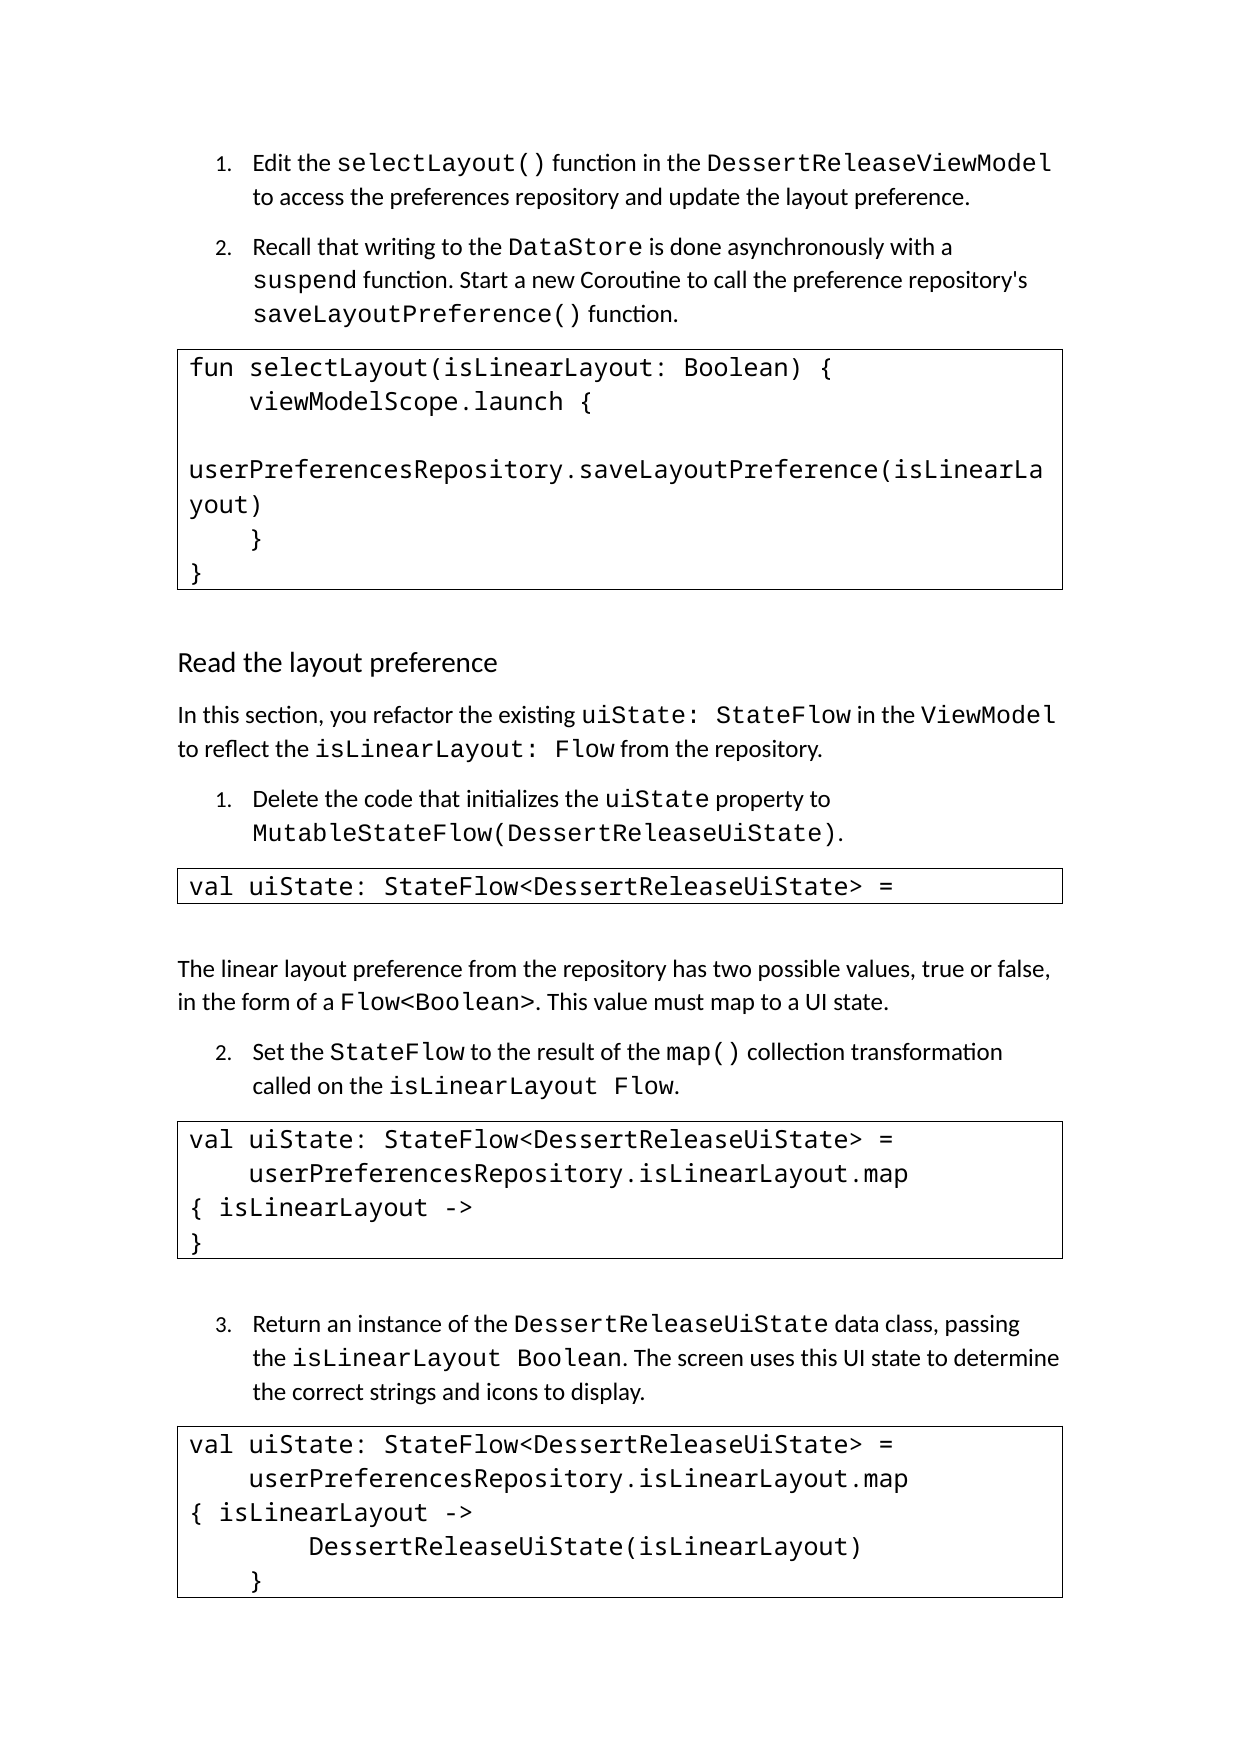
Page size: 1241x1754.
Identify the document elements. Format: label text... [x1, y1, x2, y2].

list Delete the code that initializes the uiState property to MutableStateFlow(DessertReleaseUiState). [215, 783, 1063, 849]
list Edit the selectLayout() function in the DessertReleaseViewModel to access the preferences repository and update the layout preference. [215, 148, 1063, 212]
table_header val uiState: StateFlow<DessertReleaseUiState> = userPreferencesRepository.isLinearLayout.map { isLinearLayout -> DessertReleaseUiState(isLinearLayout) } [178, 1427, 1062, 1597]
table_header val uiState: StateFlow<DessertReleaseUiState> = [178, 869, 1062, 903]
text Read the layout preference [177, 644, 1063, 680]
table_header val uiState: StateFlow<DessertReleaseUiState> = userPreferencesRepository.isLinearLayout.map { isLinearLayout -> } [178, 1122, 1062, 1258]
text In this section, you refactor the existing uiState: StateFlow in the ViewModel to reflect the isLinearLayout: Flow from the repository. [177, 699, 1063, 764]
list Set the StateFlow to the result of the map() collection transformation called on the isLinearLayout Flow. [215, 1036, 1063, 1102]
list Return an instance of the DessertReleaseUiState data class, passing the isLinearLayout Boolean. The screen uses this UI state to determine the correct strings and icons to display. [215, 1308, 1063, 1407]
list Recall that writing to the DataStore is done asynchronously with a suspend function. Start a new Coroutine to call the preference repository's saveLayoutPreference() function. [215, 231, 1063, 330]
text The linear layout preference from the repository has two possible values, true or false, in the form of a Flow<Boolean>. This value must map to a UI state. [177, 953, 1063, 1018]
table_header fun selectLayout(isLinearLayout: Boolean) { viewModelScope.launch { userPreferencesRepository.saveLayoutPreference(isLinearLayout) } } [178, 350, 1062, 588]
